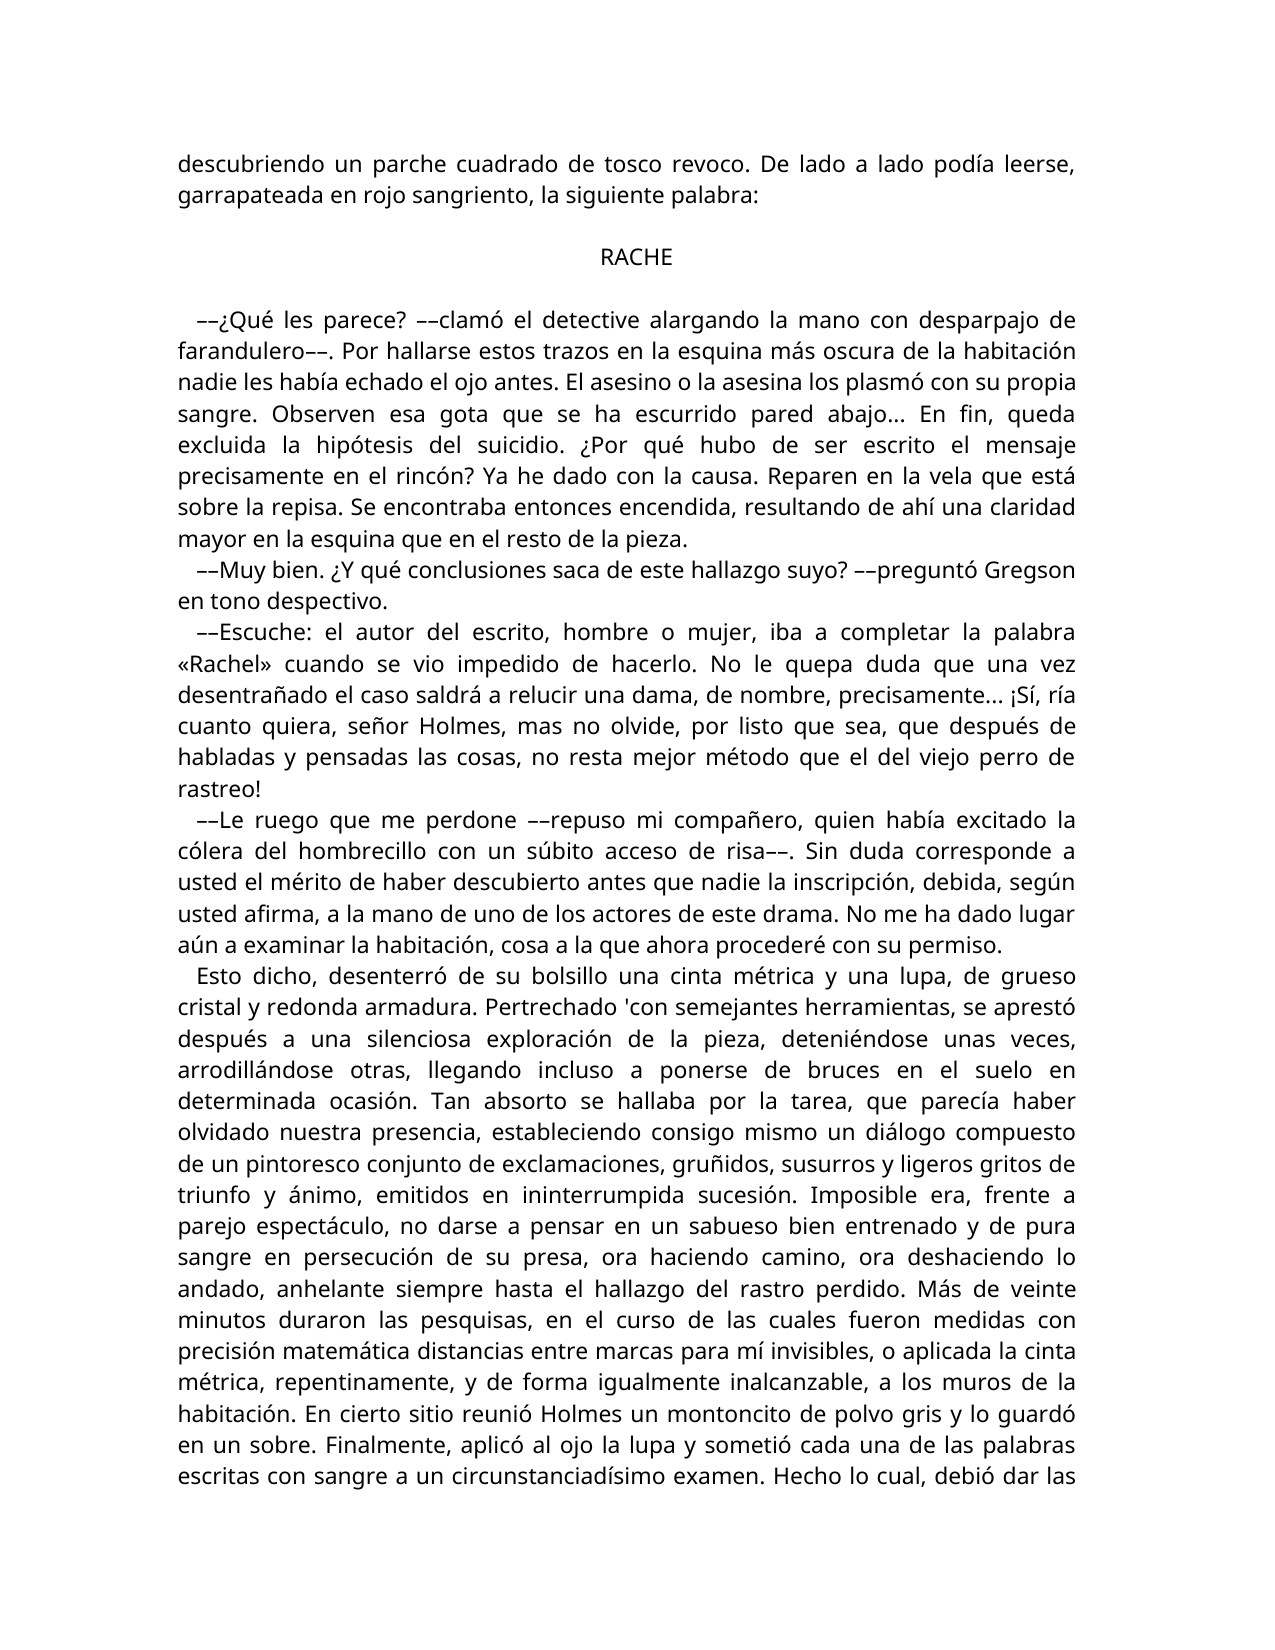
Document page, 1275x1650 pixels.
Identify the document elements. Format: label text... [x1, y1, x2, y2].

subtitle RACHE [177, 241, 1077, 273]
subtitle descubriendo un parche cuadrado de tosco revoco. De lado a lado podía leerse, garrapateada en rojo sangriento, la siguiente palabra: [177, 148, 1077, 210]
subtitle ––Muy bien. ¿Y qué conclusiones saca de este hallazgo suyo? ––preguntó Gregson en tono despectivo. [177, 554, 1077, 616]
subtitle ––Le ruego que me perdone ––repuso mi compañero, quien había excitado la cólera del hombrecillo con un súbito acceso de risa––. Sin duda corresponde a usted el mérito de haber descubierto antes que nadie la inscripción, debida, según usted afirma, a la mano de uno de los actores de este drama. No me ha dado lugar aún a examinar la habitación, cosa a la que ahora procederé con su permiso. [177, 804, 1077, 960]
subtitle Esto dicho, desenterró de su bolsillo una cinta métrica y una lupa, de grueso cristal y redonda armadura. Pertrechado 'con semejantes herramientas, se aprestó después a una silenciosa exploración de la pieza, deteniéndose unas veces, arrodillándose otras, llegando incluso a ponerse de bruces en el suelo en determinada ocasión. Tan absorto se hallaba por la tarea, que parecía haber olvidado nuestra presencia, estableciendo consigo mismo un diálogo compuesto de un pintoresco conjunto de exclamaciones, gruñidos, susurros y ligeros gritos de triunfo y ánimo, emitidos en ininterrumpida sucesión. Imposible era, frente a parejo espectáculo, no darse a pensar en un sabueso bien entrenado y de pura sangre en persecución de su presa, ora haciendo camino, ora deshaciendo lo andado, anhelante siempre hasta el hallazgo del rastro perdido. Más de veinte minutos duraron las pesquisas, en el curso de las cuales fueron medidas con precisión matemática distancias entre marcas para mí invisibles, o aplicada la cinta métrica, repentinamente, y de forma igualmente inalcanzable, a los muros de la habitación. En cierto sitio reunió Holmes un montoncito de polvo gris y lo guardó en un sobre. Finalmente, aplicó al ojo la lupa y sometió cada una de las palabras escritas con sangre a un circunstanciadísimo examen. Hecho lo cual, debió dar las [177, 960, 1077, 1491]
subtitle ––¿Qué les parece? ––clamó el detective alargando la mano con desparpajo de farandulero––. Por hallarse estos trazos en la esquina más oscura de la habitación nadie les había echado el ojo antes. El asesino o la asesina los plasmó con su propia sangre. Observen esa gota que se ha escurrido pared abajo... En fin, queda excluida la hipótesis del suicidio. ¿Por qué hubo de ser escrito el mensaje precisamente en el rincón? Ya he dado con la causa. Reparen en la vela que está sobre la repisa. Se encontraba entonces encendida, resultando de ahí una claridad mayor en la esquina que en el resto de la pieza. [177, 304, 1077, 554]
subtitle ––Escuche: el autor del escrito, hombre o mujer, iba a completar la palabra «Rachel» cuando se vio impedido de hacerlo. No le quepa duda que una vez desentrañado el caso saldrá a relucir una dama, de nombre, precisamente... ¡Sí, ría cuanto quiera, señor Holmes, mas no olvide, por listo que sea, que después de habladas y pensadas las cosas, no resta mejor método que el del viejo perro de rastreo! [177, 616, 1077, 804]
